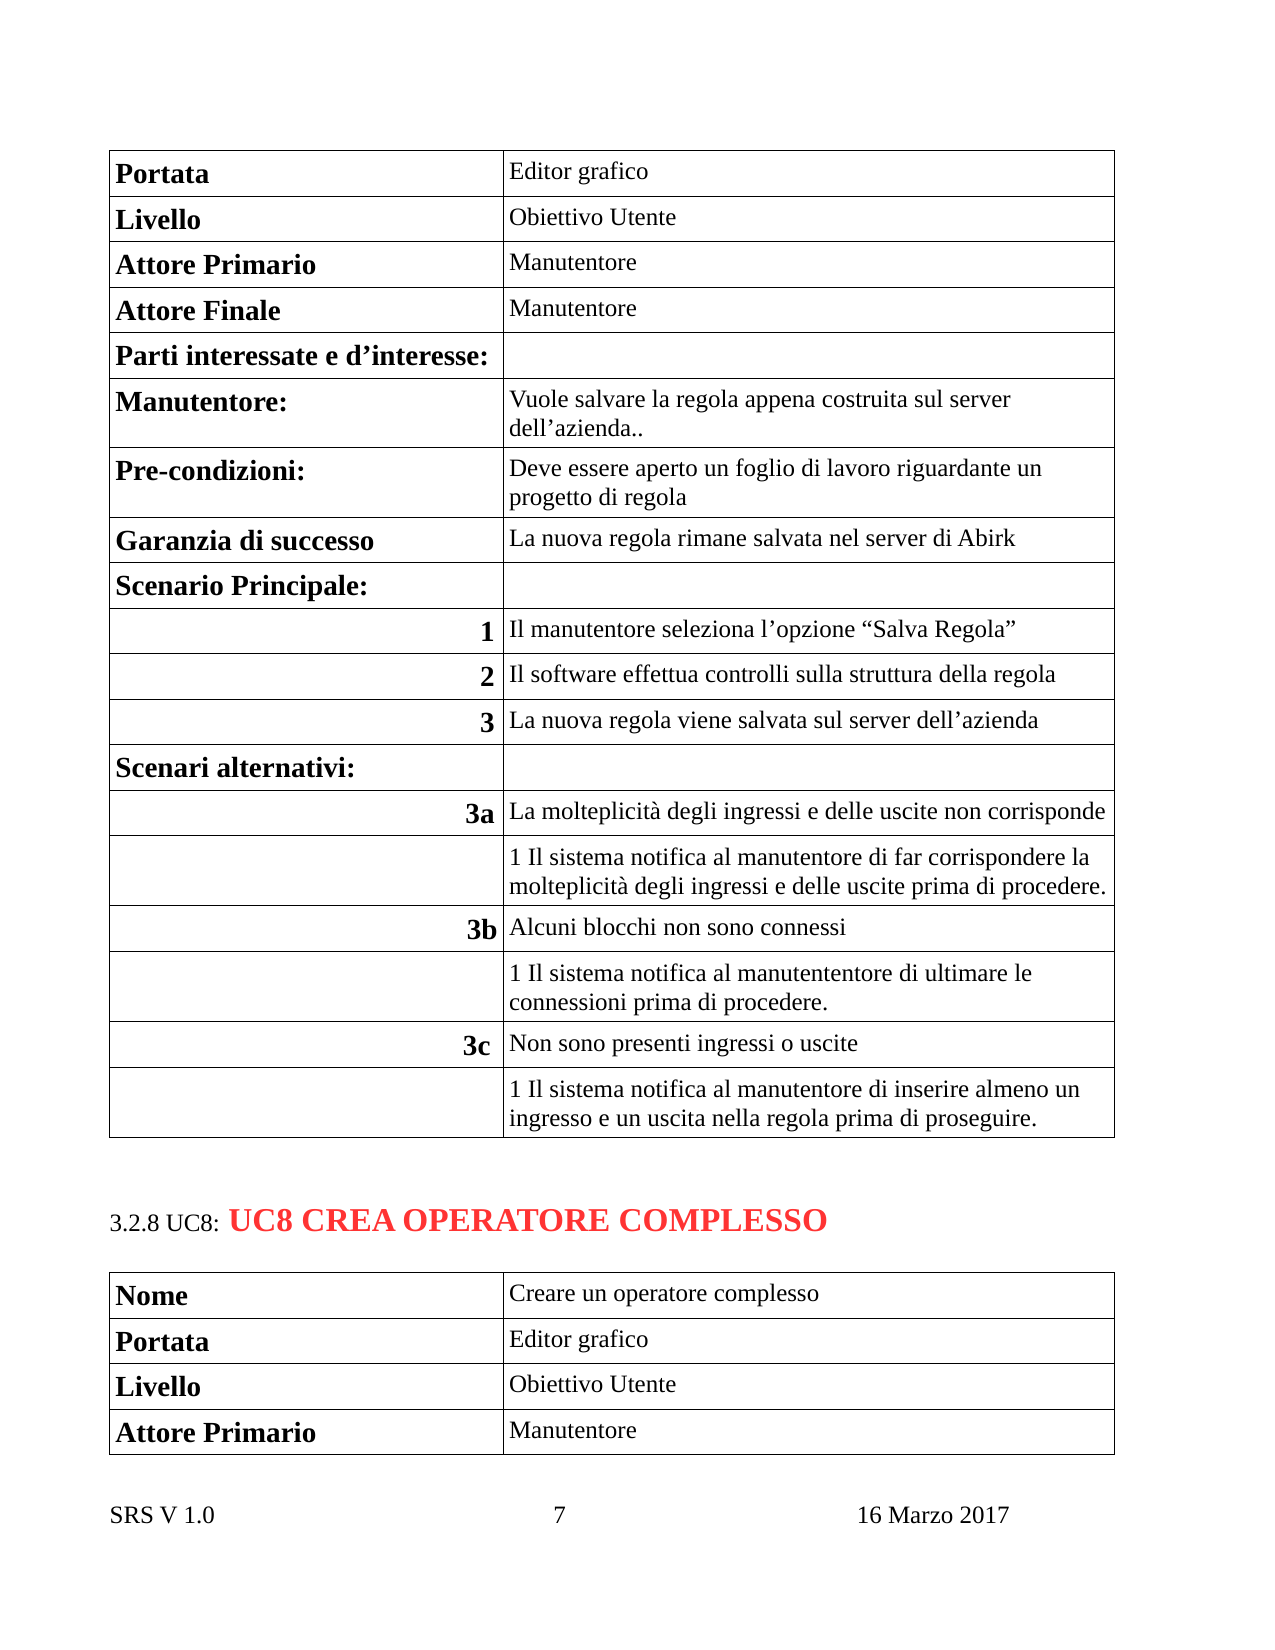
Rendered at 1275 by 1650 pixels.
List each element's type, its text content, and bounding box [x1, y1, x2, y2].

table_cell Deve essere aperto un foglio di lavoro riguardante un progetto di regola [504, 448, 1114, 517]
table_cell Manutentore [504, 288, 1114, 332]
table_cell La nuova regola rimane salvata nel server di Abirk [504, 518, 1114, 562]
table_cell 1 Il sistema notifica al manutentore di far corrispondere la molteplicità degli ingressi e delle uscite prima di procedere. [504, 836, 1114, 905]
table_cell La nuova regola viene salvata sul server dell’azienda [504, 700, 1114, 744]
table_cell Manutentore [504, 242, 1114, 287]
table_cell [504, 563, 1114, 608]
table_cell La molteplicità degli ingressi e delle uscite non corrisponde [504, 791, 1114, 835]
table_cell 2 [110, 654, 503, 699]
table_cell [504, 745, 1114, 790]
table_cell Editor grafico [504, 151, 1114, 196]
text 3.2.8 UC8: UC8 CREA OPERATORE COMPLESSO [109, 1200, 1162, 1238]
table_header Creare un operatore complesso [504, 1273, 1114, 1317]
table_cell [110, 1068, 503, 1137]
table_cell Parti interessate e d’interesse: [110, 333, 503, 378]
table_cell Manutentore [504, 1410, 1114, 1454]
table_cell Il software effettua controlli sulla struttura della regola [504, 654, 1114, 699]
table_cell Attore Primario [110, 1410, 503, 1454]
table_cell Attore Finale [110, 288, 503, 332]
table_cell Livello [110, 197, 503, 241]
table_cell Obiettivo Utente [504, 1364, 1114, 1408]
table_cell [504, 333, 1114, 378]
table_cell Scenario Principale: [110, 563, 503, 608]
table_cell Portata [110, 1319, 503, 1363]
table_cell Scenari alternativi: [110, 745, 503, 790]
table_cell Non sono presenti ingressi o uscite [504, 1022, 1114, 1067]
table_cell Attore Primario [110, 242, 503, 287]
table_cell [110, 836, 503, 905]
table_cell Il manutentore seleziona l’opzione “Salva Regola” [504, 609, 1114, 653]
table_cell Vuole salvare la regola appena costruita sul server dell’azienda.. [504, 379, 1114, 447]
table_cell Obiettivo Utente [504, 197, 1114, 241]
table_cell 3b [110, 906, 503, 951]
table_cell 1 Il sistema notifica al manutentore di inserire almeno un ingresso e un uscita nella regola prima di proseguire. [504, 1068, 1114, 1137]
table_cell Garanzia di successo [110, 518, 503, 562]
table_cell Editor grafico [504, 1319, 1114, 1363]
table_cell 3 [110, 700, 503, 744]
table_header Nome [110, 1273, 503, 1317]
table_cell 3a [110, 791, 503, 835]
table_cell Pre-condizioni: [110, 448, 503, 517]
table_cell Manutentore: [110, 379, 503, 447]
table_cell [110, 952, 503, 1021]
table_cell Portata [110, 151, 503, 196]
table_cell Alcuni blocchi non sono connessi [504, 906, 1114, 951]
table_cell Livello [110, 1364, 503, 1408]
table_cell 1 Il sistema notifica al manutententore di ultimare le connessioni prima di procedere. [504, 952, 1114, 1021]
table_cell 1 [110, 609, 503, 653]
table_cell 3c [110, 1022, 503, 1067]
